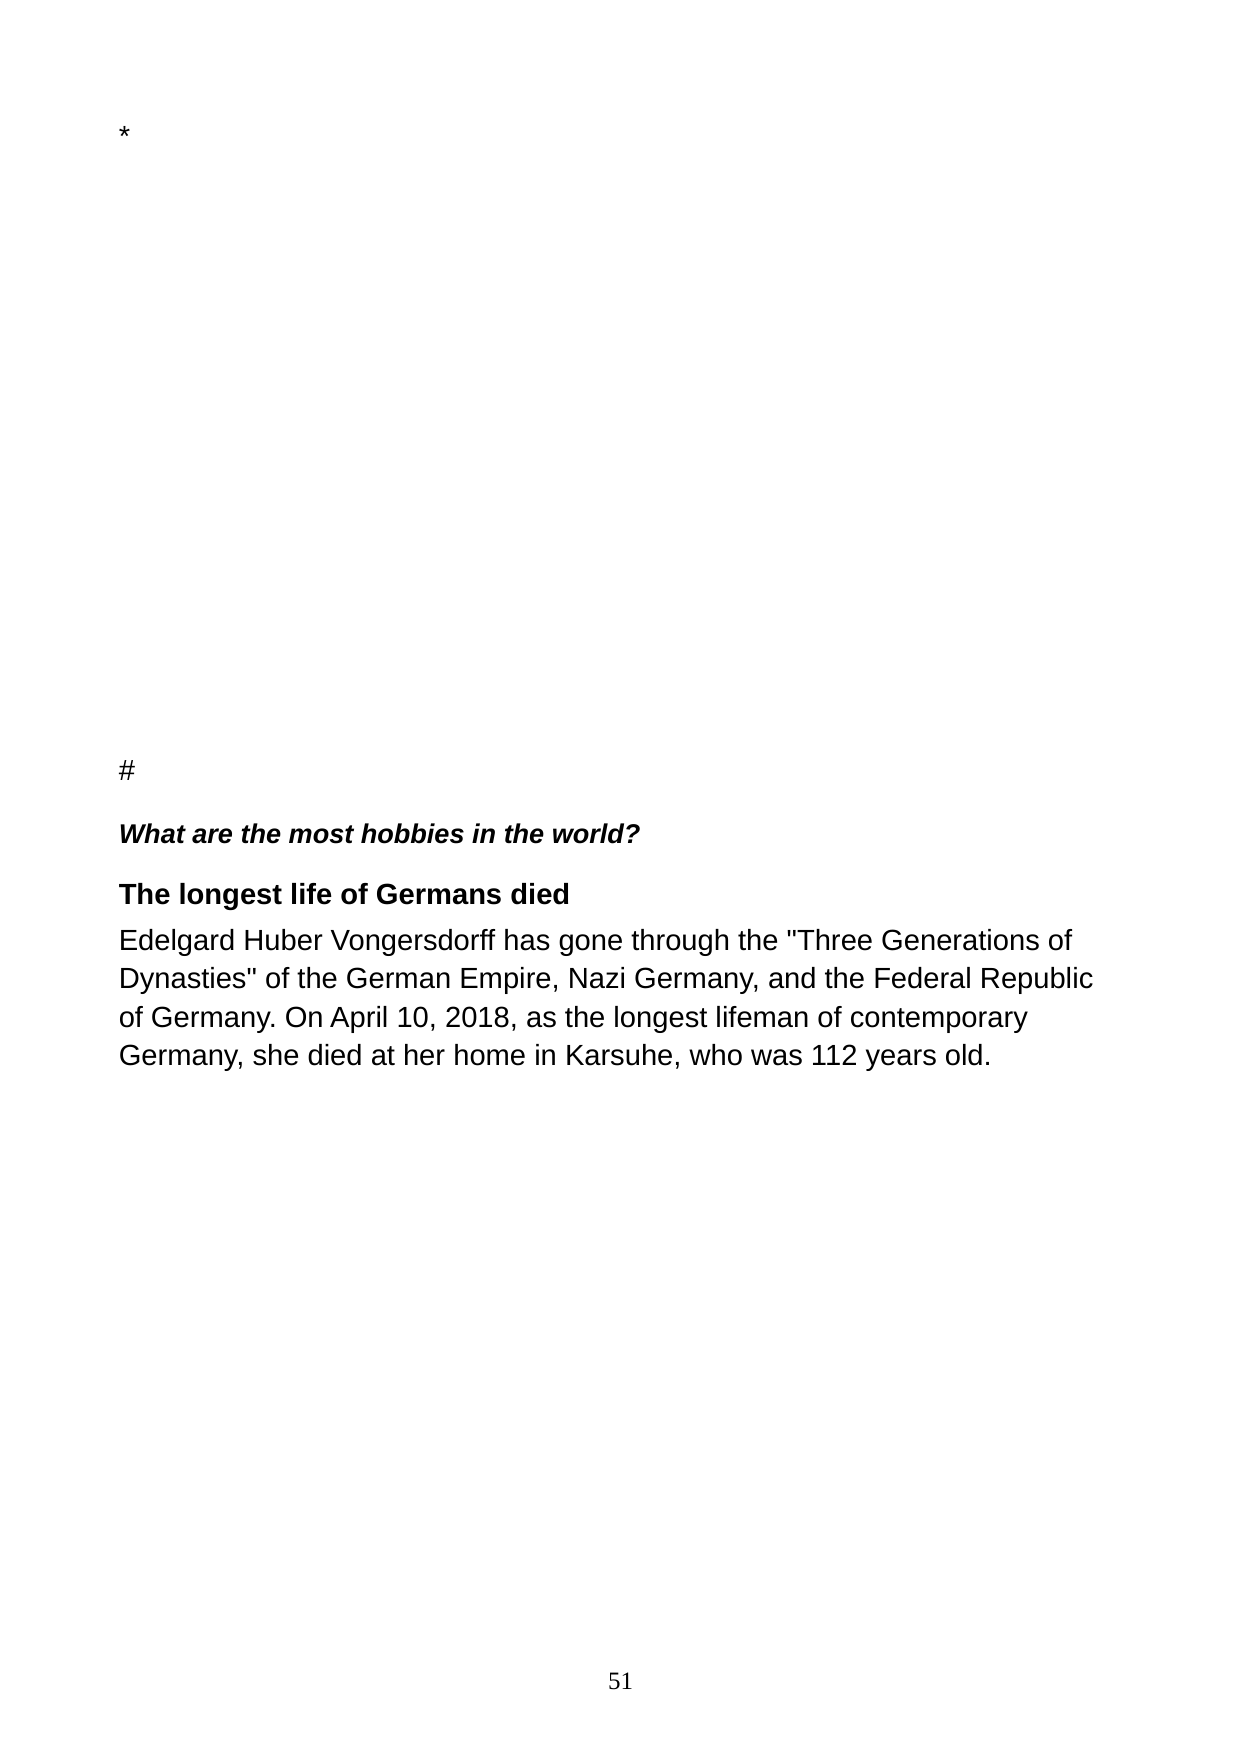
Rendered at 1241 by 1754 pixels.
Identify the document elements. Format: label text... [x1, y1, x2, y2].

text Edelgard Huber Vongersdorff has gone through the "Three Generations of Dynasties" of the German Empire, Nazi Germany, and the Federal Republic of Germany. On April 10, 2018, as the longest lifeman of contemporary Germany, she died at her home in Karsuhe, who was 112 years old. [118, 923, 1122, 1072]
text * # [118, 118, 1122, 786]
subtitle The longest life of Germans died [118, 877, 1122, 910]
subtitle What are the most hobbies in the world? [118, 818, 1122, 849]
